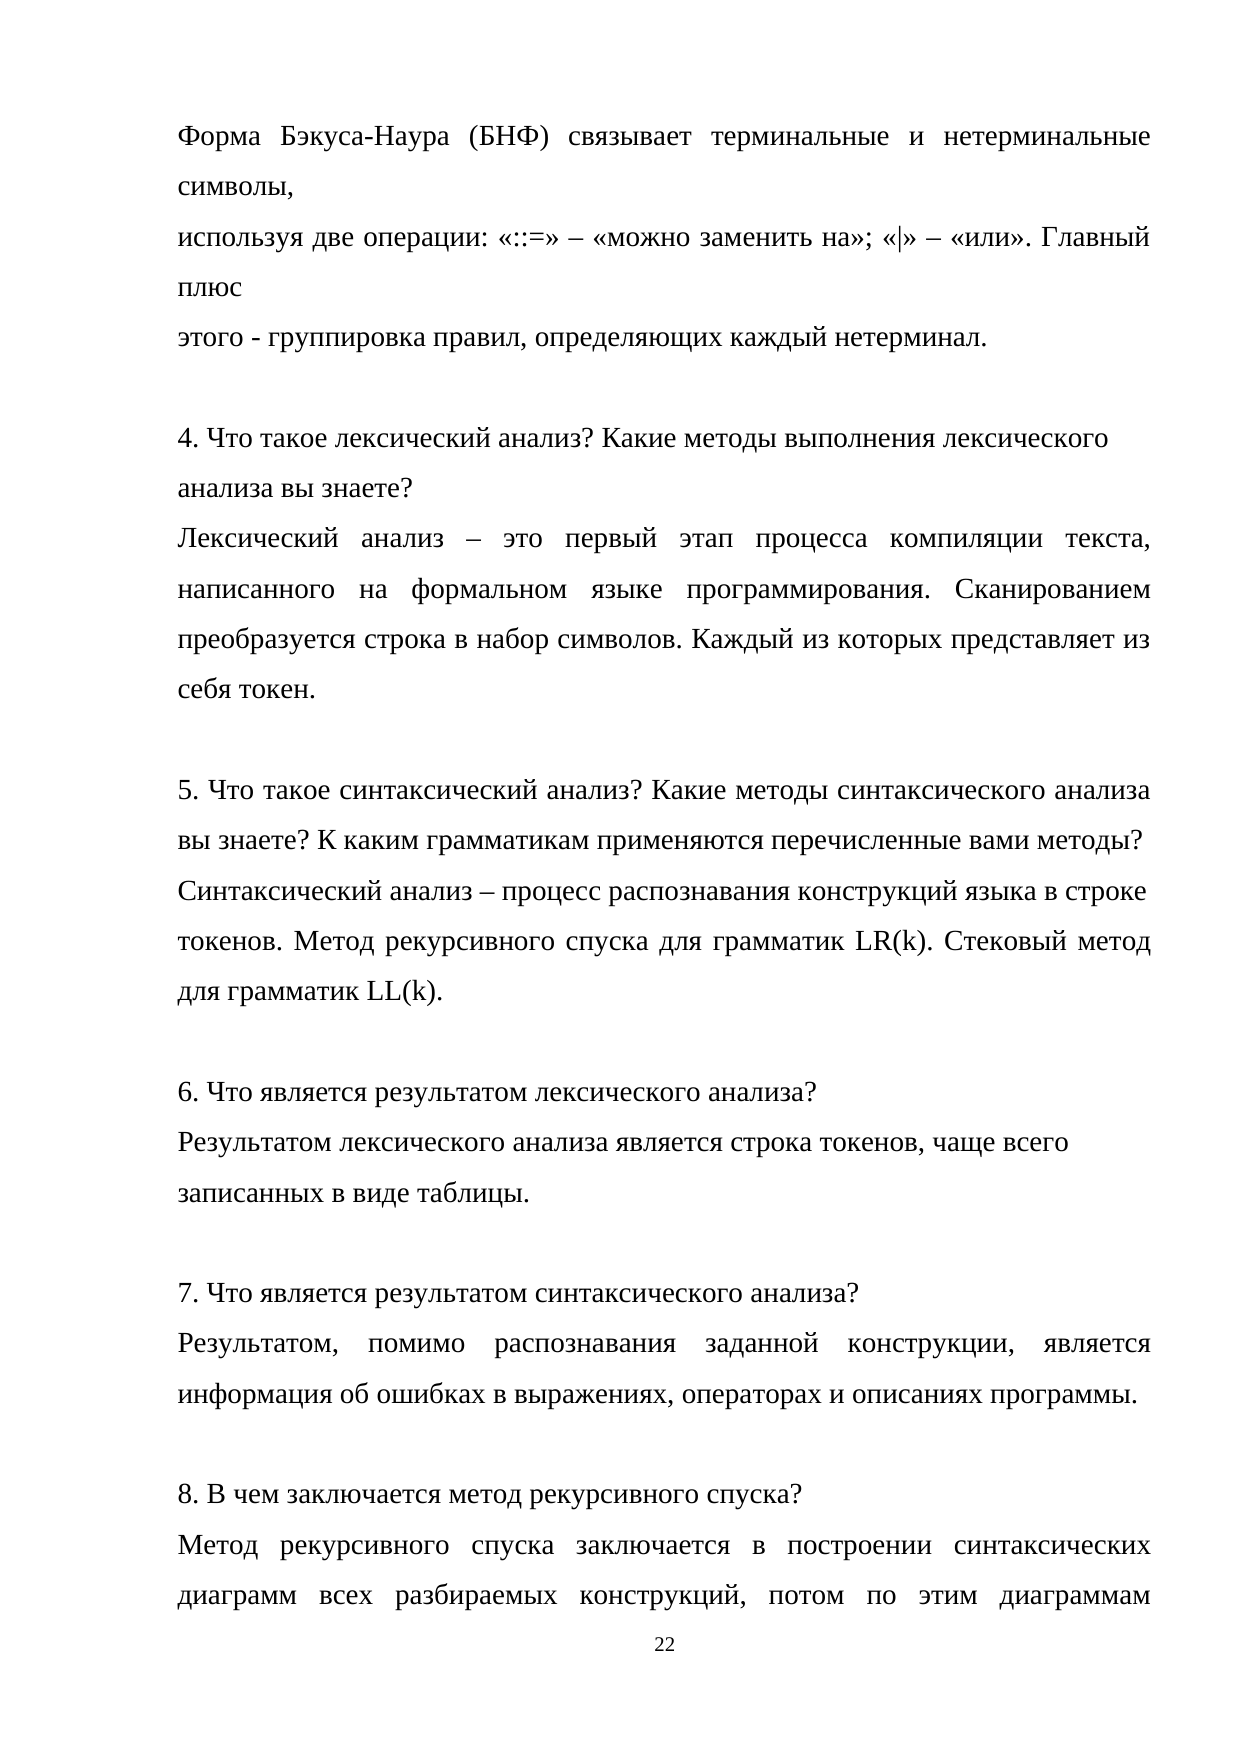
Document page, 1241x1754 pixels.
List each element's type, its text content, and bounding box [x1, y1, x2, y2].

text Метод рекурсивного спуска заключается в построении синтаксических диаграмм всех разбираемых конструкций, потом по этим диаграммам [177, 1527, 1152, 1611]
text используя две операции: «::=» – «можно заменить на»; «|» – «или». Главный плюс [177, 219, 1152, 303]
text Результатом, помимо распознавания заданной конструкции, является информация об ошибках в выражениях, операторах и описаниях программы. [177, 1326, 1152, 1409]
text Результатом лексического анализа является строка токенов, чаще всего [177, 1124, 1152, 1158]
text 7. Что является результатом синтаксического анализа? [177, 1275, 1152, 1309]
text этого - группировка правил, определяющих каждый нетерминал. [177, 319, 1152, 353]
text 6. Что является результатом лексического анализа? [177, 1074, 1152, 1108]
text 8. В чем заключается метод рекурсивного спуска? [177, 1477, 1152, 1510]
text Лексический анализ – это первый этап процесса компиляции текста, написанного на формальном языке программирования. Сканированием преобразуется строка в набор символов. Каждый из которых представляет из себя токен. [177, 521, 1152, 705]
text 4. Что такое лексический анализ? Какие методы выполнения лексического [177, 420, 1152, 453]
text записанных в виде таблицы. [177, 1175, 1152, 1208]
text 5. Что такое синтаксический анализ? Какие методы синтаксического анализа вы знаете? К каким грамматикам применяются перечисленные вами методы? [177, 772, 1152, 856]
text Синтаксический анализ – процесс распознавания конструкций языка в строке [177, 873, 1152, 906]
text Форма Бэкуса-Наура (БНФ) связывает терминальные и нетерминальные символы, [177, 118, 1152, 202]
text анализа вы знаете? [177, 470, 1152, 504]
text токенов. Метод рекурсивного спуска для грамматик LR(k). Стековый метод для грамматик LL(k). [177, 923, 1152, 1007]
